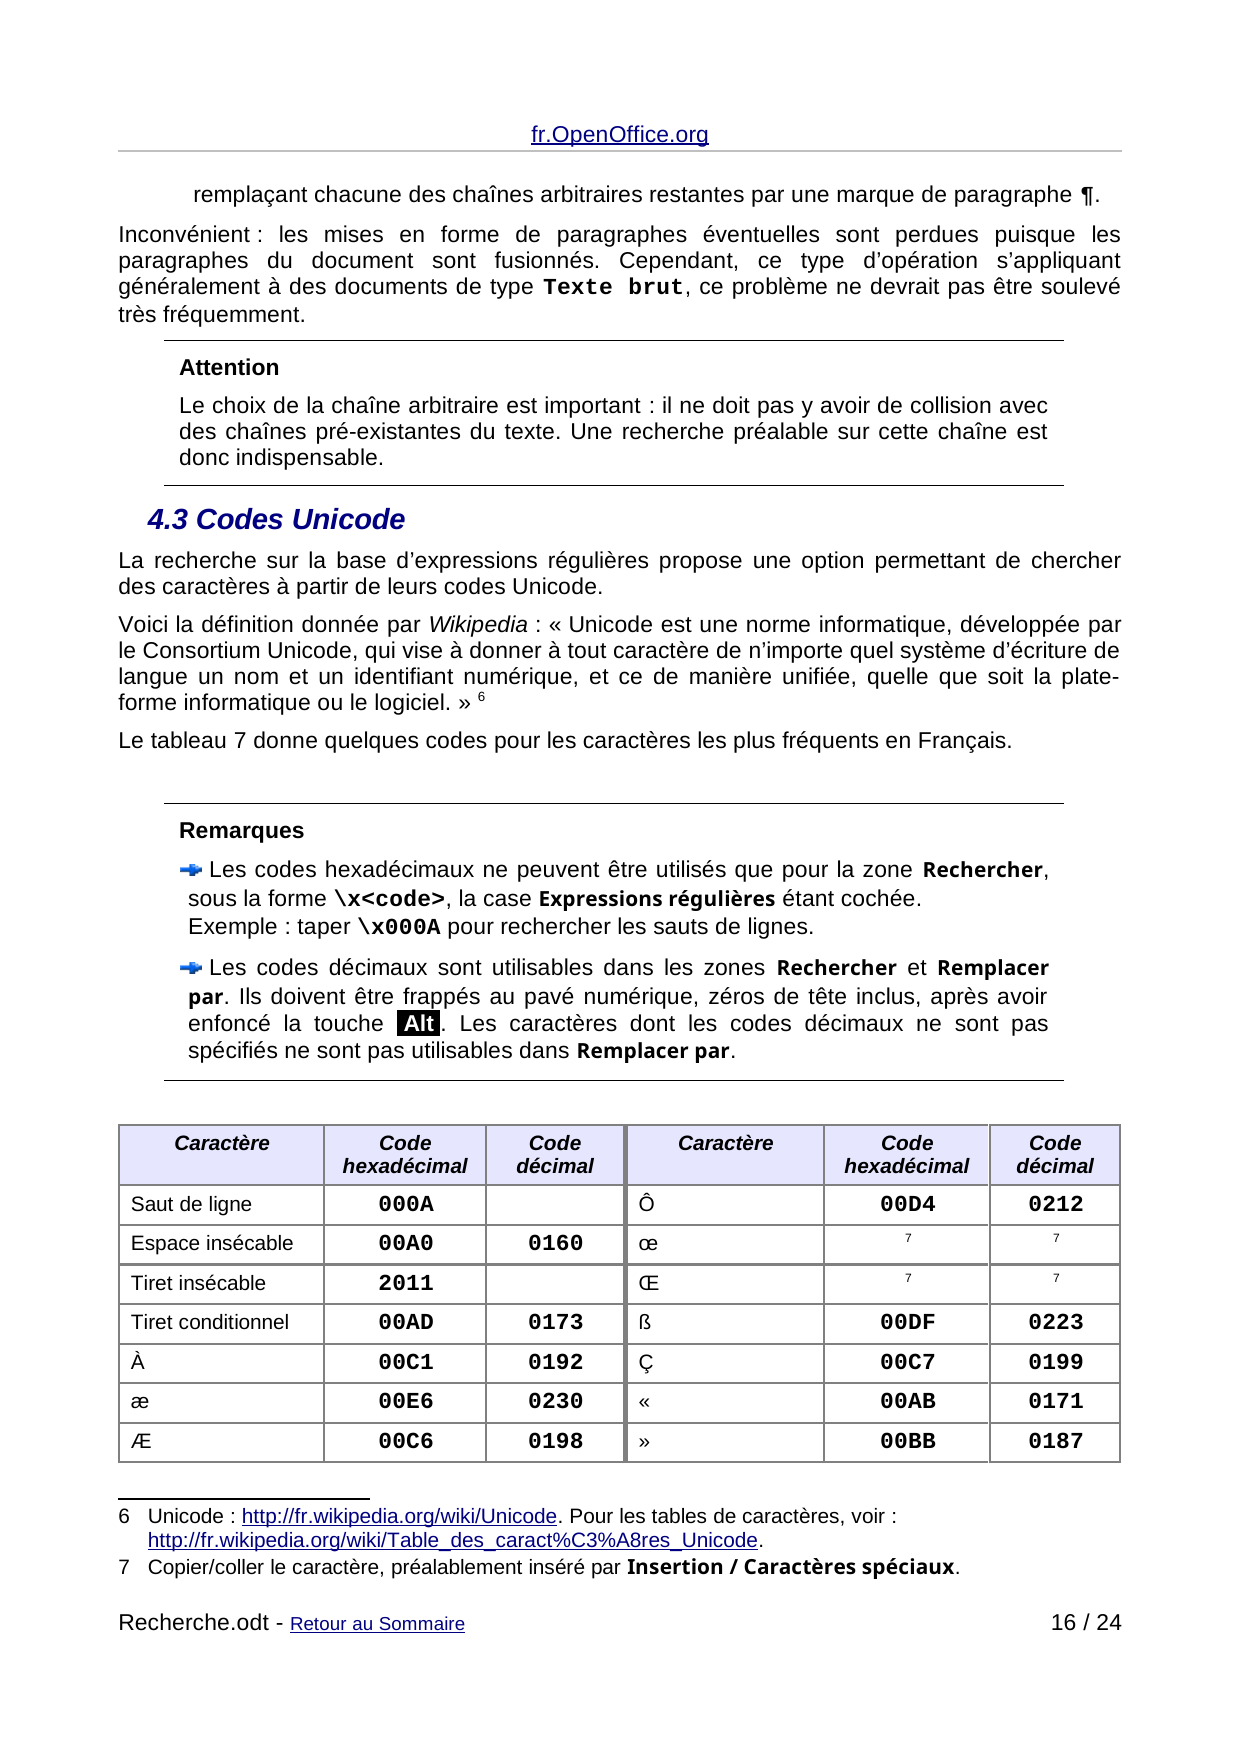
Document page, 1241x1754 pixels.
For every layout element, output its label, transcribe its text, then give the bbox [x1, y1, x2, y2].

text Attention [164, 341, 1064, 377]
table_cell Tiret insécable [120, 1266, 323, 1303]
table_cell 7 [991, 1266, 1119, 1303]
table_cell 00C7 [825, 1345, 988, 1382]
picture [180, 864, 202, 876]
table_cell 0230 [487, 1384, 623, 1422]
table_header Code hexadécimal [325, 1126, 485, 1184]
picture [180, 962, 202, 974]
table_header Code hexadécimal [825, 1126, 988, 1184]
table_cell Saut de ligne [120, 1186, 323, 1224]
table_cell Espace insécable [120, 1226, 323, 1263]
table_cell 0223 [991, 1305, 1119, 1343]
table_header Caractère [628, 1126, 823, 1184]
table_cell 0199 [991, 1345, 1119, 1382]
text Remarques [164, 804, 1064, 840]
table_cell « [628, 1384, 823, 1422]
table_cell Ô [628, 1186, 823, 1224]
list Les codes décimaux sont utilisables dans les zones Rechercher et Remplacer par. Ils doivent être frappés au pavé numérique, zéros de tête inclus, après avoir enfoncé la touche Alt . Les caractères dont les codes décimaux ne sont pas spécifiés ne sont pas utilisables dans Remplacer par. [164, 938, 1064, 1080]
table_cell æ [120, 1384, 323, 1422]
table_cell 00E6 [325, 1384, 485, 1422]
table_cell 00AB [825, 1384, 988, 1422]
table_header Caractère [120, 1126, 323, 1184]
list remplaçant chacune des chaînes arbitraires restantes par une marque de paragraphe ¶. [156, 182, 1122, 210]
text Unicode : http://fr.wikipedia.org/wiki/Unicode. Pour les tables de caractères, voir : http://fr.wikipedia.org/wiki/Table_des_caract%C3%A8res_Unicode. [118, 1505, 1122, 1552]
table_cell Tiret conditionnel [120, 1305, 323, 1343]
table_cell Æ [120, 1424, 323, 1461]
table_cell 00D4 [825, 1186, 988, 1224]
table_cell 0160 [487, 1226, 623, 1263]
table_header Code décimal [487, 1126, 623, 1184]
subtitle Codes Unicode [148, 503, 1122, 535]
table_cell [487, 1266, 623, 1303]
text Le choix de la chaîne arbitraire est important : il ne doit pas y avoir de collision avec des chaînes pré-existantes du texte. Une recherche préalable sur cette chaîne est donc indispensable. [164, 377, 1064, 485]
table_cell À [120, 1345, 323, 1382]
table_header Code décimal [991, 1126, 1119, 1184]
table_cell 00C1 [325, 1345, 485, 1382]
table_cell 000A [325, 1186, 485, 1224]
table_cell 0192 [487, 1345, 623, 1382]
table_cell 00A0 [325, 1226, 485, 1263]
table_cell 0171 [991, 1384, 1119, 1422]
table_cell Ç [628, 1345, 823, 1382]
text La recherche sur la base d’expressions régulières propose une option permettant de chercher des caractères à partir de leurs codes Unicode. [118, 547, 1122, 599]
table_cell 0198 [487, 1424, 623, 1461]
table_cell 00DF [825, 1305, 988, 1343]
table_cell » [628, 1424, 823, 1461]
table_cell 2011 [325, 1266, 485, 1303]
table_cell 0173 [487, 1305, 623, 1343]
table_cell 7 [825, 1226, 988, 1263]
text Inconvénient : les mises en forme de paragraphes éventuelles sont perdues puisque les paragraphes du document sont fusionnés. Cependant, ce type d’opération s’appliquant généralement à des documents de type Texte brut, ce problème ne devrait pas être soulevé très fréquemment. [118, 221, 1122, 328]
table_cell 0187 [991, 1424, 1119, 1461]
table_cell ß [628, 1305, 823, 1343]
list Les codes hexadécimaux ne peuvent être utilisés que pour la zone Rechercher, sous la forme \x<code>, la case Expressions régulières étant cochée. Exemple : taper \x000A pour rechercher les sauts de lignes. [164, 840, 1064, 938]
table_cell œ [628, 1226, 823, 1263]
text Le tableau 7 donne quelques codes pour les caractères les plus fréquents en Français. [118, 727, 1122, 753]
table_cell 00BB [825, 1424, 988, 1461]
table_cell 00C6 [325, 1424, 485, 1461]
table_cell Œ [628, 1266, 823, 1303]
table_cell [487, 1186, 623, 1224]
text Voici la définition donnée par Wikipedia : « Unicode est une norme informatique, développée par le Consortium Unicode, qui vise à donner à tout caractère de n’importe quel système d’écriture de langue un nom et un identifiant numérique, et ce de manière unifiée, quelle que soit la plate-forme informatique ou le logiciel. » [118, 611, 1122, 715]
table_cell 0212 [991, 1186, 1119, 1224]
table_cell 7 [825, 1266, 988, 1303]
table_cell [991, 1226, 1119, 1263]
table_cell 00AD [325, 1305, 485, 1343]
